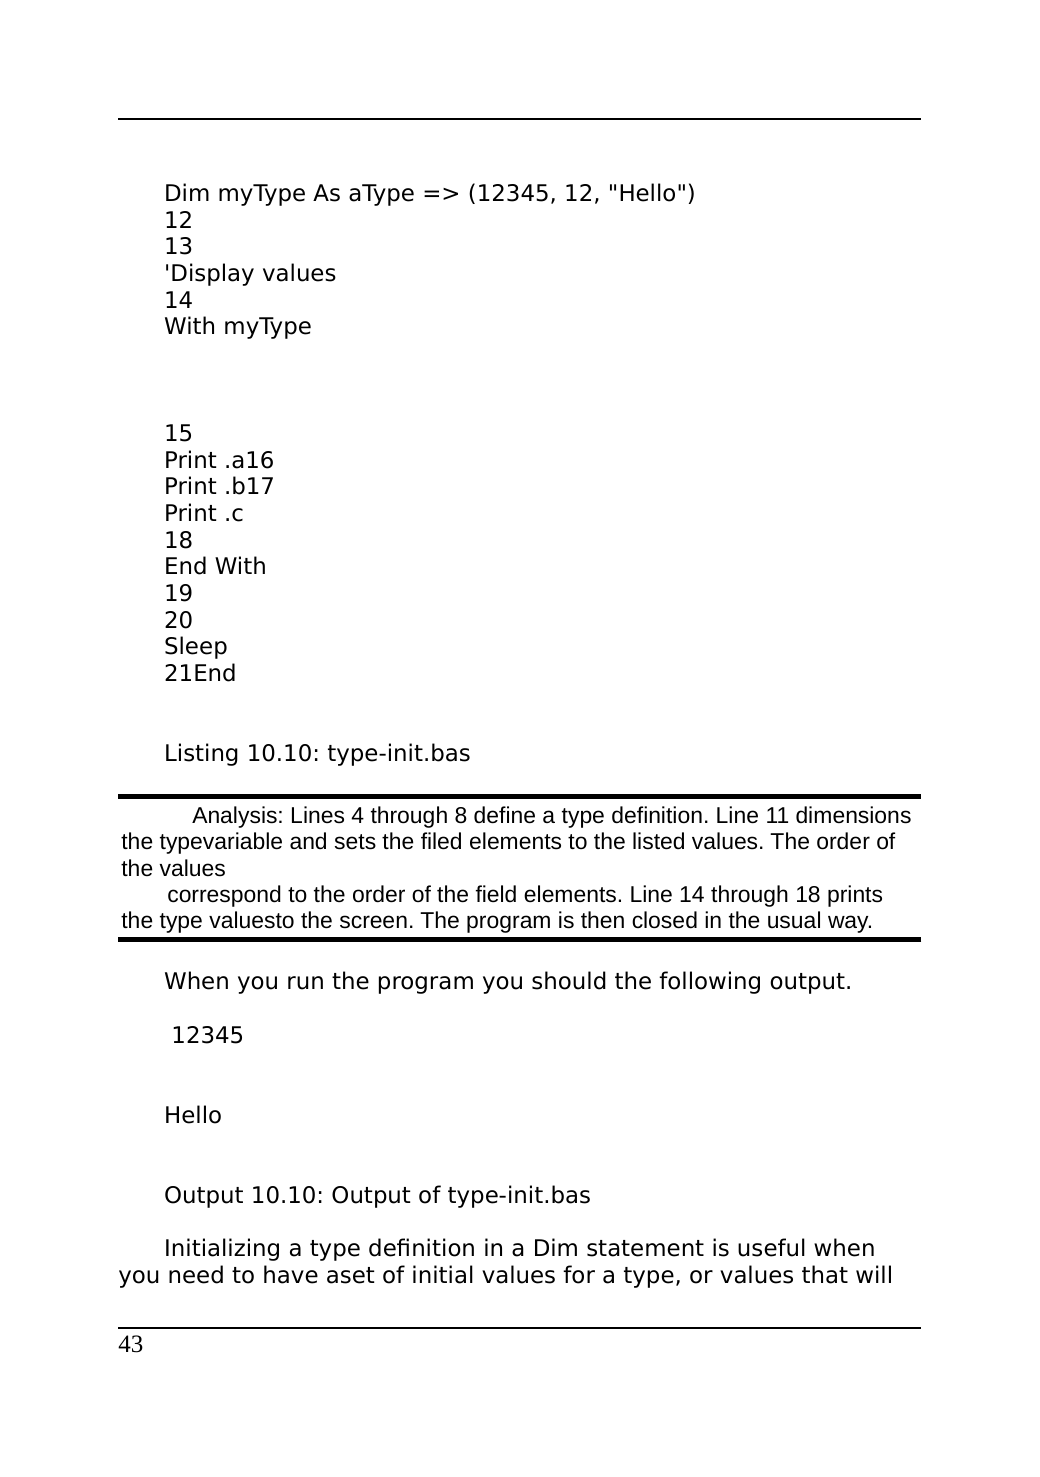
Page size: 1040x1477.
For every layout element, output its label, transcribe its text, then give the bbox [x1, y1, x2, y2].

text Dim myType As aType => (12345, 12, "Hello") [118, 180, 921, 207]
text 15 [118, 420, 921, 447]
text Listing 10.10: type-init.bas [118, 740, 921, 767]
text 20 [118, 607, 921, 633]
text 14 [118, 287, 921, 313]
text Print .a16 [118, 447, 921, 473]
text 19 [118, 580, 921, 607]
text 'Display values [118, 260, 921, 287]
text Print .b17 [118, 473, 921, 500]
text correspond to the order of the field elements. Line 14 through 18 prints the type valuesto the screen. The program is then closed in the usual way. [118, 873, 921, 937]
text Sleep [118, 633, 921, 660]
text Output 10.10: Output of type-init.bas [118, 1182, 921, 1208]
text With myType [118, 313, 921, 340]
text When you run the program you should the following output. [118, 968, 921, 995]
text 21End [118, 660, 921, 687]
text 18 [118, 527, 921, 553]
text Hello [118, 1102, 921, 1128]
text Print .c [118, 500, 921, 527]
text Initializing a type definition in a Dim statement is useful when you need to have aset of initial values for a type, or values that will [118, 1235, 921, 1288]
text Analysis: Lines 4 through 8 define a type definition. Line 11 dimensions the typevariable and sets the filed elements to the listed values. The order of the values [118, 799, 921, 873]
text End With [118, 553, 921, 580]
text 12 [118, 207, 921, 233]
text 12345 [118, 1022, 921, 1048]
text 13 [118, 233, 921, 260]
